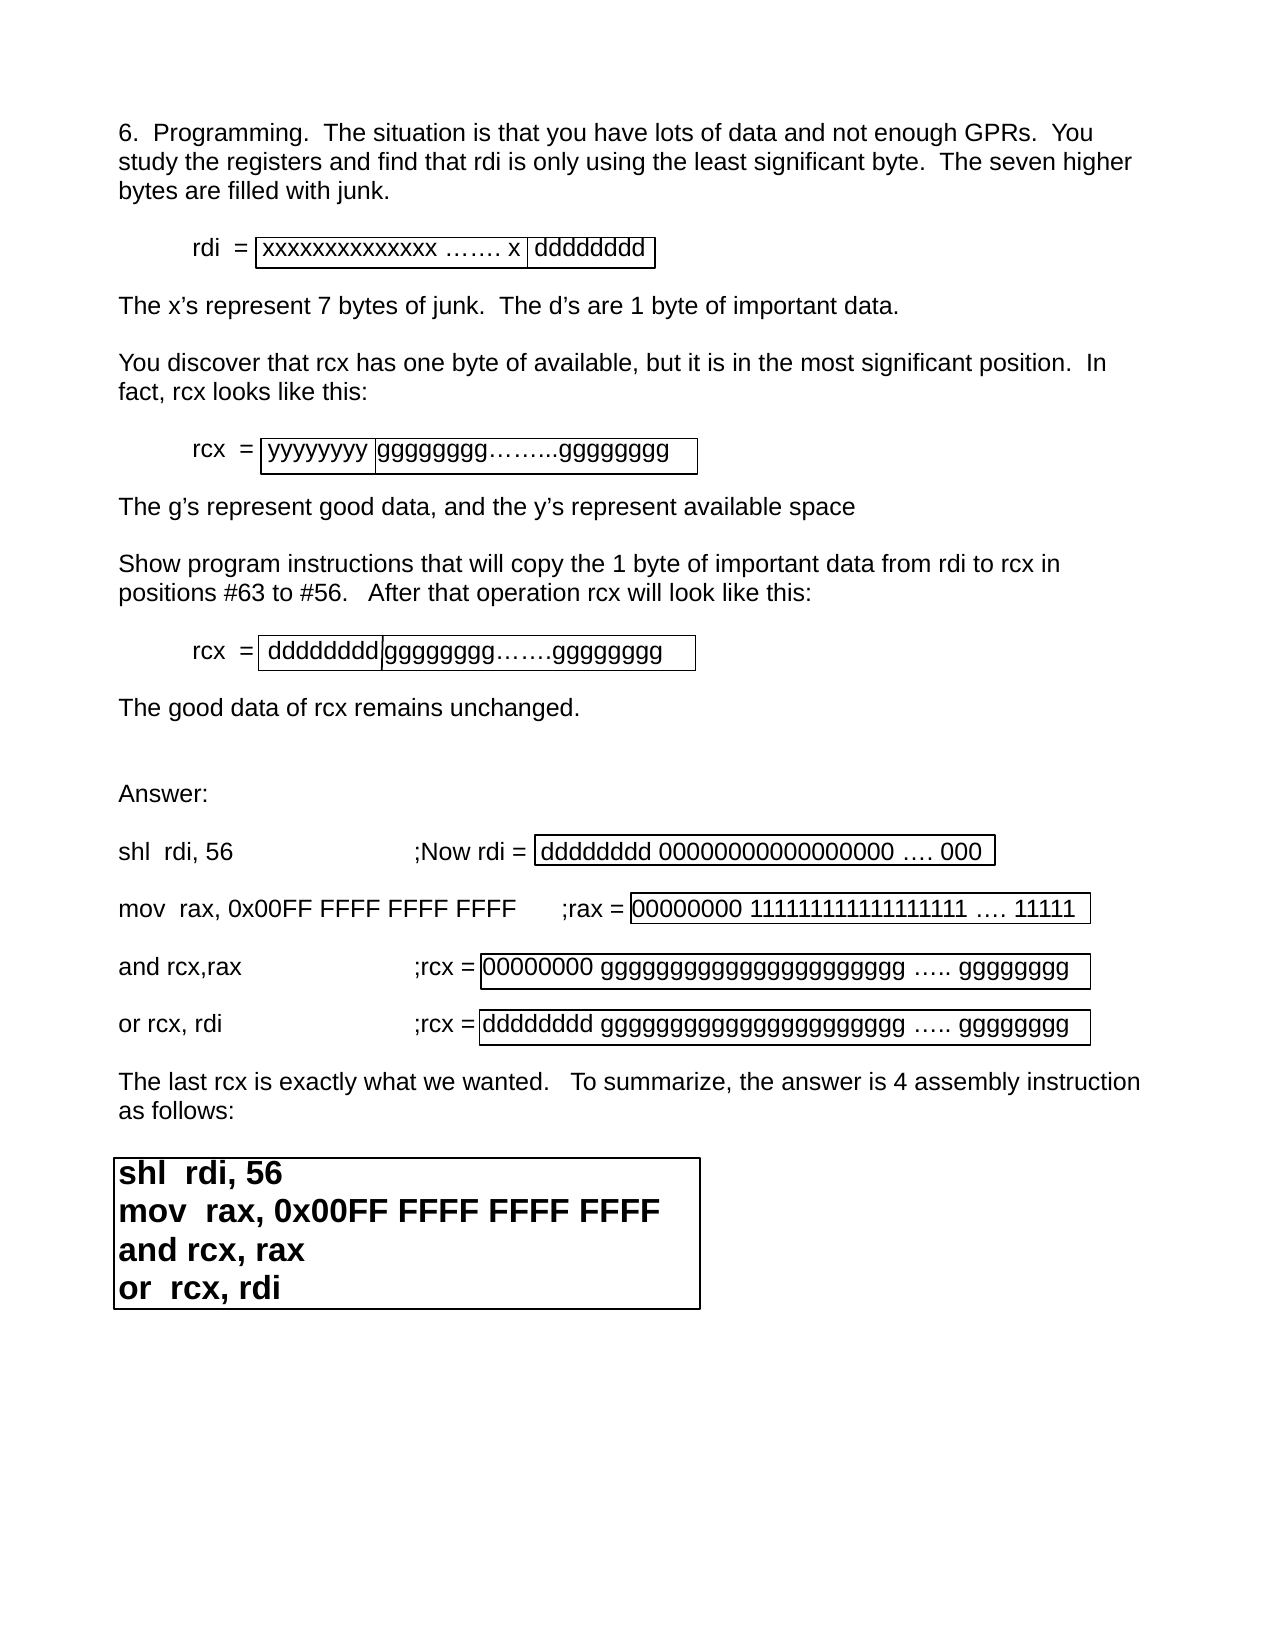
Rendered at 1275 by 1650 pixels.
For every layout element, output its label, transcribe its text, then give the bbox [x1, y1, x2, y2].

text Show program instructions that will copy the 1 byte of important data from rdi to rcx in positions #63 to #56. After that operation rcx will look like this: [118, 549, 1157, 607]
text [1091, 1009, 1157, 1038]
text [1091, 894, 1157, 923]
text 00000000 111111111111111111 …. 11111 [632, 894, 1090, 923]
text or rcx, rdi ;rcx = [118, 1009, 479, 1038]
text rdi = xxxxxxxxxxxxxx ……. x dddddddd [118, 233, 1157, 262]
text and rcx, rax [118, 1230, 699, 1268]
text The last rcx is exactly what we wanted. To summarize, the answer is 4 assembly instruction as follows: [118, 1067, 1157, 1124]
text rcx = [118, 636, 258, 664]
text dddddddd [259, 636, 381, 664]
text dddddddd gggggggggggggggggggggg ….. gggggggg [480, 1011, 1090, 1038]
text rcx = yyyyyyyy gggggggg……...gggggggg [118, 434, 1157, 463]
text [701, 1268, 1157, 1307]
text 6. Programming. The situation is that you have lots of data and not enough GPRs. You study the registers and find that rdi is only using the least significant byte. The seven higher bytes are filled with junk. [118, 118, 1157, 204]
text You discover that rcx has one byte of available, but it is in the most significant position. In fact, rcx looks like this: [118, 348, 1157, 406]
text dddddddd 00000000000000000 …. 000 [536, 837, 994, 864]
text and rcx,rax ;rcx = 00000000 gggggggggggggggggggggg ….. gggggggg [118, 952, 1157, 981]
text or rcx, rdi [118, 1268, 699, 1307]
text mov rax, 0x00FF FFFF FFFF FFFF [118, 1192, 699, 1230]
text [701, 1230, 1157, 1268]
text shl rdi, 56 [118, 1153, 1157, 1192]
text Answer: [118, 779, 1157, 808]
text shl rdi, 56 ;Now rdi = [118, 837, 534, 866]
text [696, 636, 1157, 664]
text The x’s represent 7 bytes of junk. The d’s are 1 byte of important data. [118, 291, 1157, 319]
text [701, 1192, 1157, 1230]
text [996, 837, 1157, 866]
text mov rax, 0x00FF FFFF FFFF FFFF ;rax = [118, 894, 630, 923]
text gggggggg…….gggggggg [383, 636, 695, 664]
text The good data of rcx remains unchanged. [118, 693, 1157, 722]
text The g’s represent good data, and the y’s represent available space [118, 492, 1157, 521]
